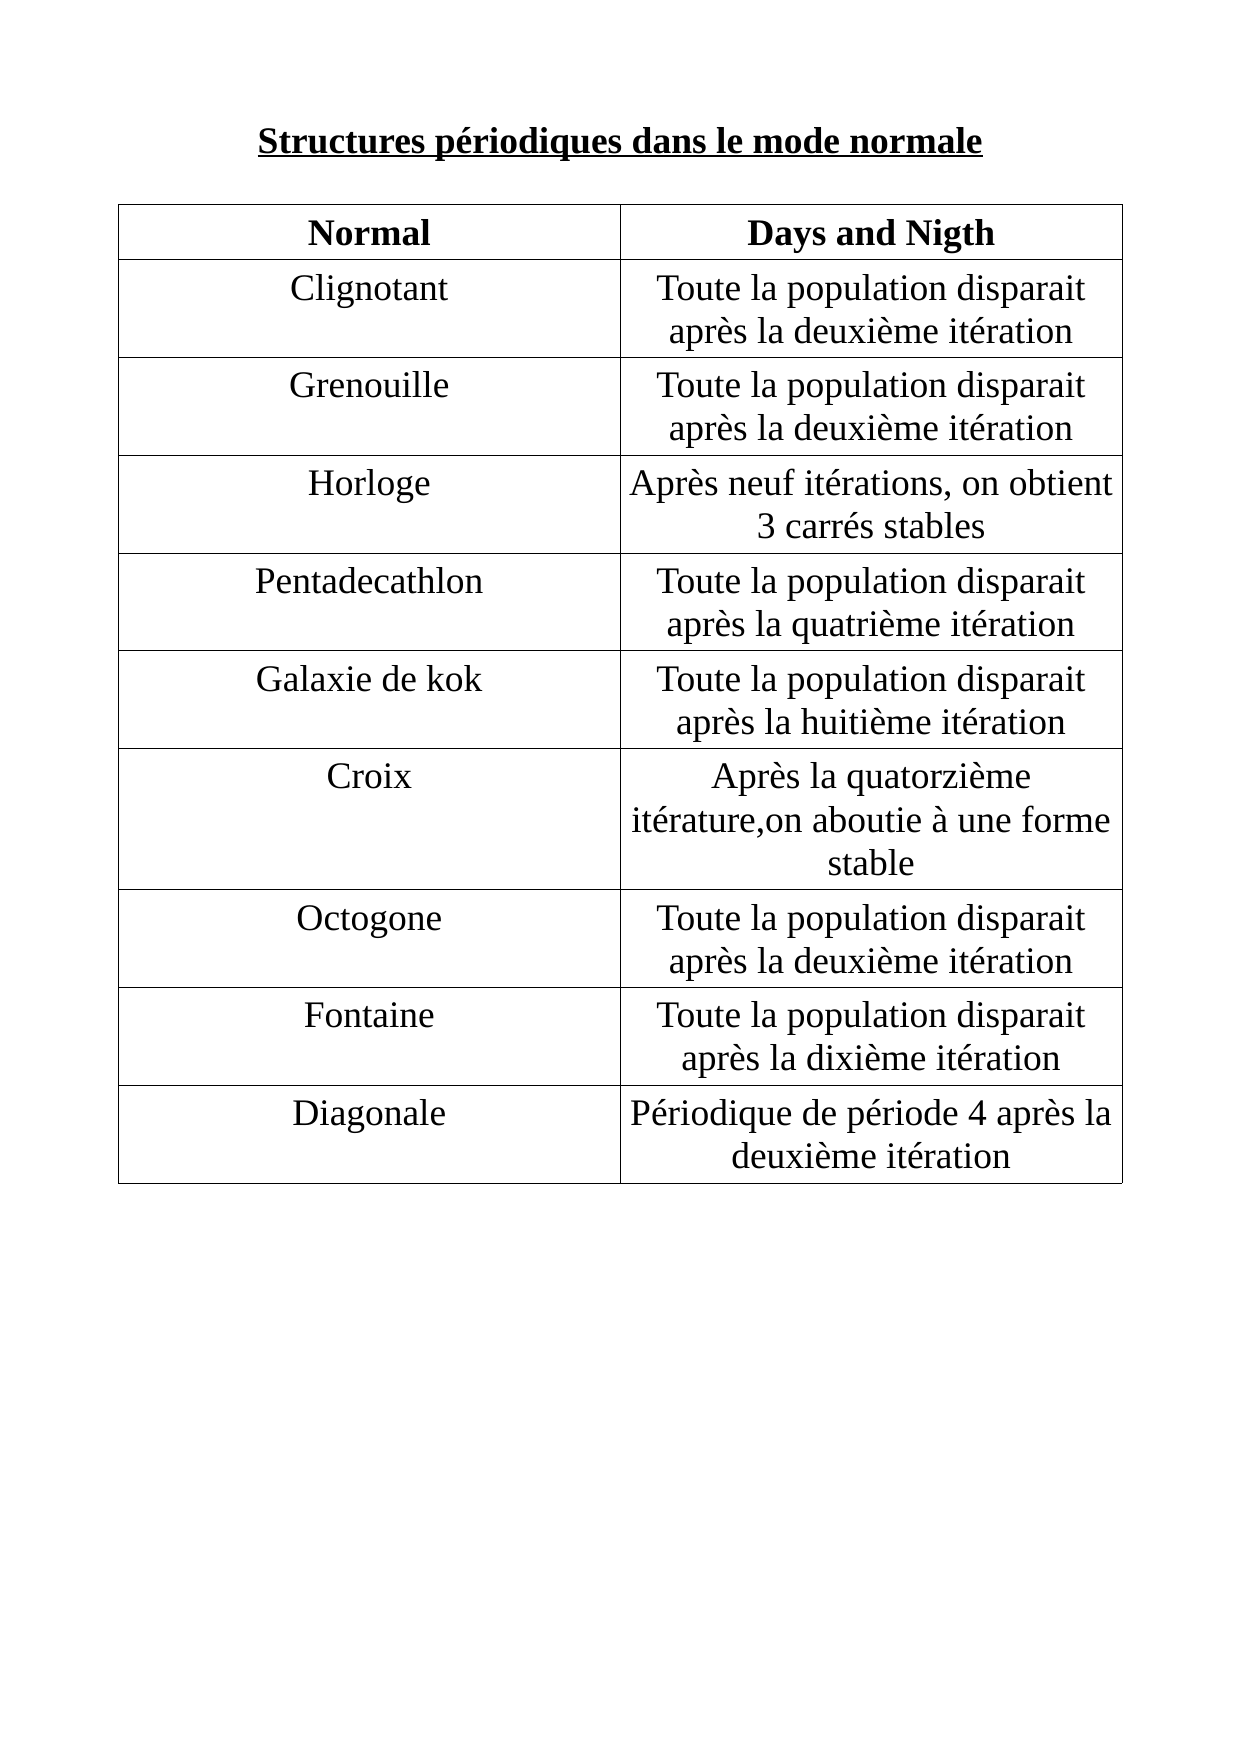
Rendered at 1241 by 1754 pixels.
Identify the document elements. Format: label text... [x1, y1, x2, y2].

table_cell Fontaine [119, 988, 620, 1085]
table_cell Toute la population disparait après la deuxième itération [621, 890, 1122, 987]
table_cell Toute la population disparait après la dixième itération [621, 988, 1122, 1085]
table_cell Grenouille [119, 358, 620, 455]
table_header Days and Nigth [621, 205, 1122, 259]
table_cell Clignotant [119, 260, 620, 357]
table_cell Pentadecathlon [119, 554, 620, 650]
table_cell Périodique de période 4 après la deuxième itération [621, 1086, 1122, 1182]
table_cell Toute la population disparait après la deuxième itération [621, 260, 1122, 357]
table_cell Après la quatorzième itérature,on aboutie à une forme stable [621, 749, 1122, 889]
table_cell Toute la population disparait après la huitième itération [621, 651, 1122, 748]
table_header Normal [119, 205, 620, 259]
table_cell Galaxie de kok [119, 651, 620, 748]
table_cell Toute la population disparait après la quatrième itération [621, 554, 1122, 650]
text Structures périodiques dans le mode normale [118, 118, 1122, 161]
table_cell Croix [119, 749, 620, 889]
table_cell Horloge [119, 456, 620, 552]
table_cell Toute la population disparait après la deuxième itération [621, 358, 1122, 455]
table_cell Octogone [119, 890, 620, 987]
table_cell Diagonale [119, 1086, 620, 1182]
table_cell Après neuf itérations, on obtient 3 carrés stables [621, 456, 1122, 552]
